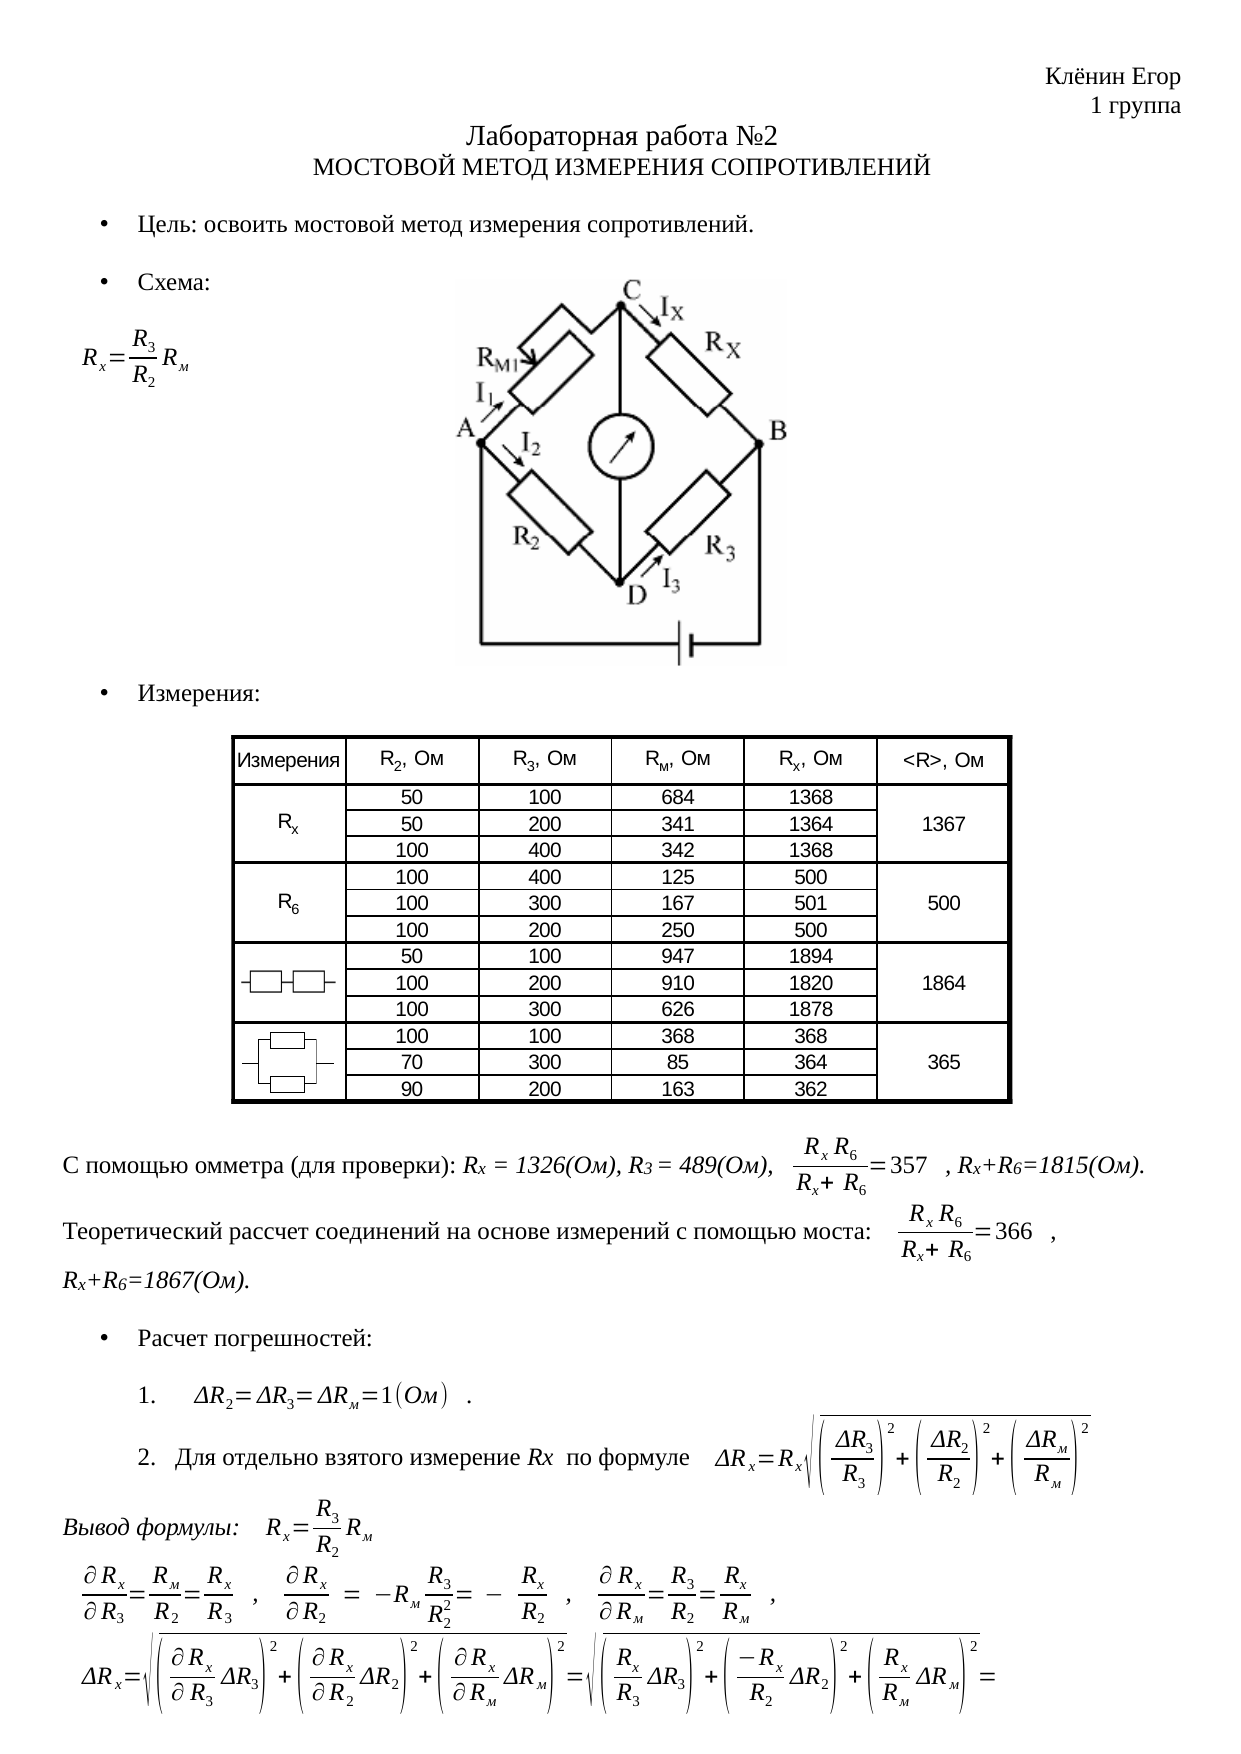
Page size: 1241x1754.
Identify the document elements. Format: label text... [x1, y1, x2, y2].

text Теоретический рассчет соединений на основе измерений с помощью моста: , Rх+R6=1867(Ом). [62, 1199, 1181, 1294]
list . [137, 1381, 1181, 1413]
list Цель: освоить мостовой метод измерения сопротивлений. [100, 209, 1181, 238]
text Вывод формулы: [62, 1495, 1181, 1561]
list [799, 267, 1181, 296]
text Клёнин Егор [62, 61, 1181, 90]
picture [445, 267, 799, 669]
text , , , [62, 1561, 1181, 1631]
list Расчет погрешностей: [100, 1323, 1181, 1352]
list Схема: [100, 267, 445, 296]
list Для отдельно взятого измерение Rх по формуле [137, 1413, 1181, 1495]
text МОСТОВОЙ МЕТОД ИЗМЕРЕНИЯ СОПРОТИВЛЕНИЙ [62, 152, 1181, 181]
text С помощью омметра (для проверки): Rх = 1326(Ом), R3 = 489(Ом),, Rх+R6=1815(Ом). [62, 1133, 1181, 1199]
text 1 группа [62, 90, 1181, 118]
list Измерения: [100, 678, 1181, 707]
text Лабораторная работа №2 [62, 118, 1181, 152]
